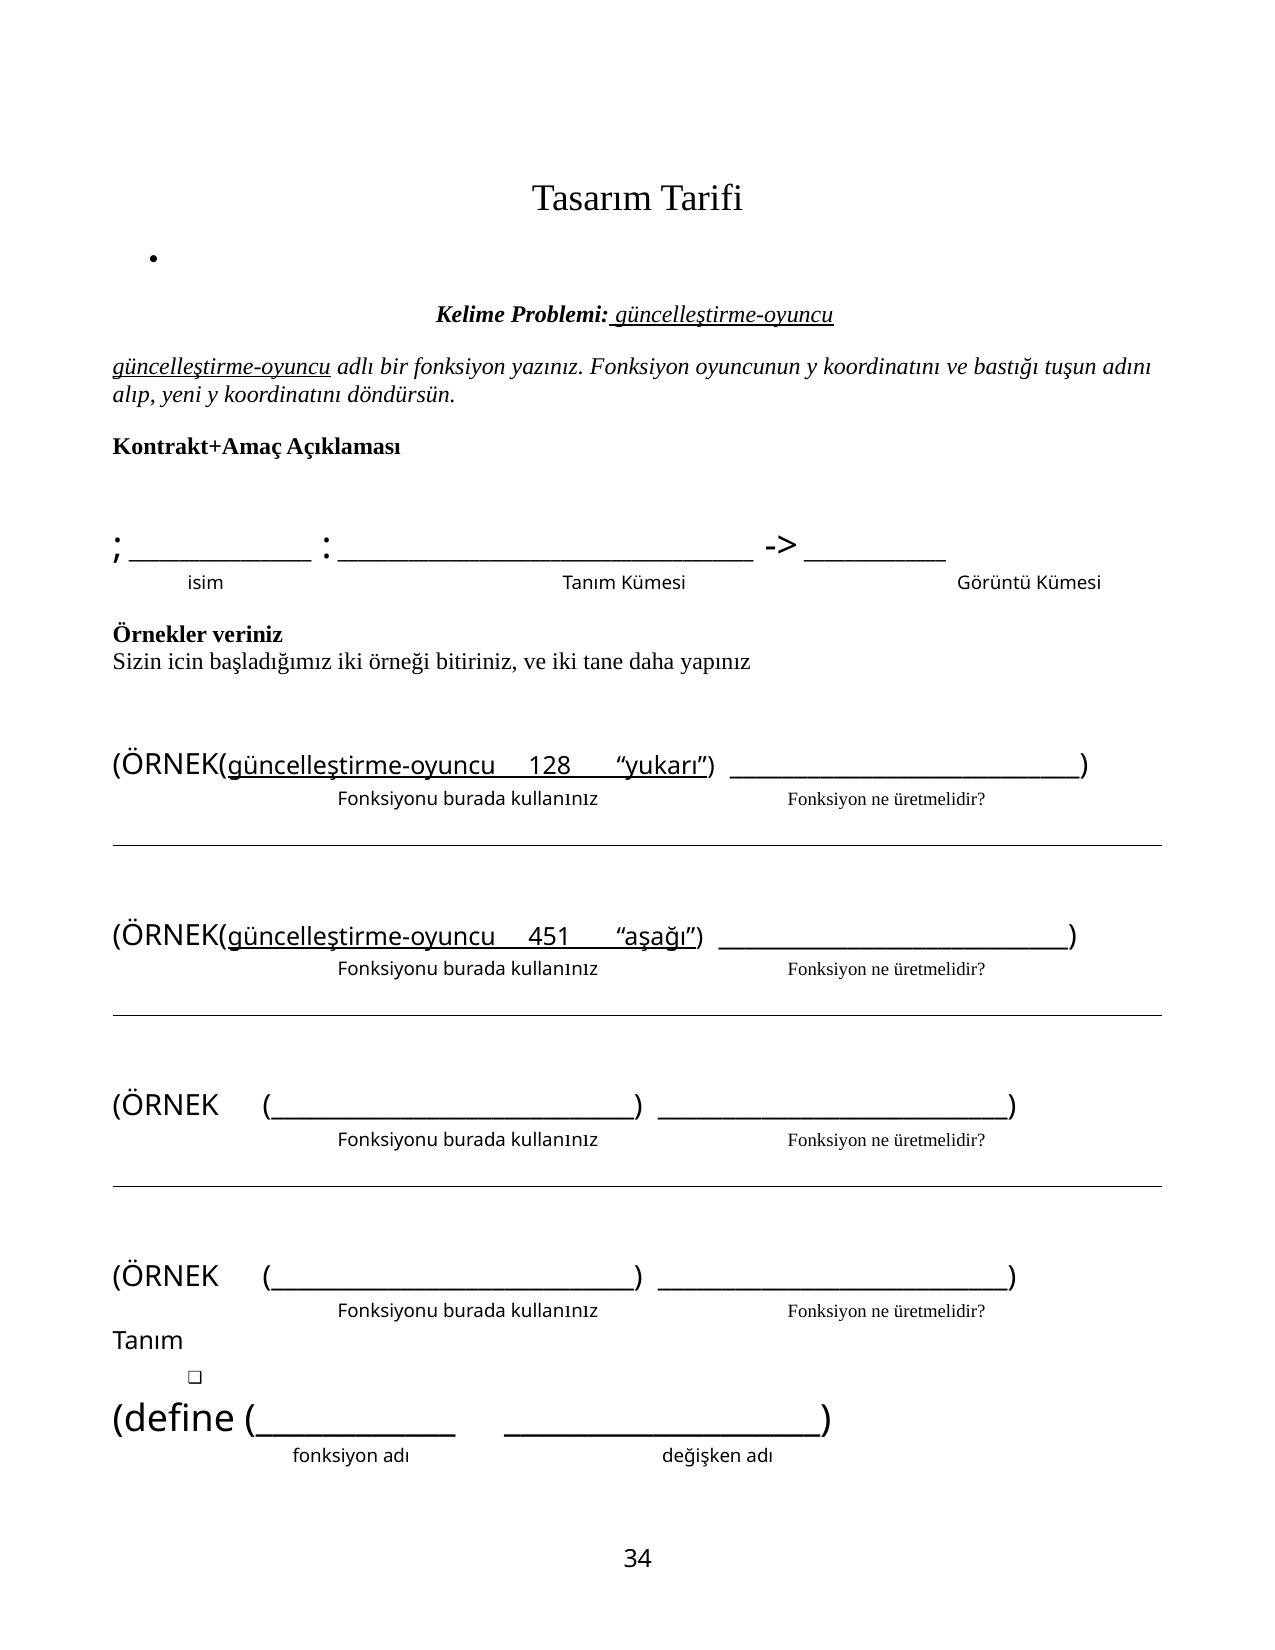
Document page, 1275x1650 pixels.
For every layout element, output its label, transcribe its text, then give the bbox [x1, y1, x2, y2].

text Örnekler veriniz [112, 620, 1162, 647]
text Fonksiyonu burada kullanınız Fonksiyon ne üretmelidir? [112, 783, 1162, 811]
text fonksiyon adı değişken adı [112, 1442, 1162, 1467]
text Tasarım Tarifi [112, 175, 1162, 218]
text (ÖRNEK(güncelleştirme-oyuncu 451 “aşağı”) ___________________________) [112, 914, 1162, 953]
text Sizin icin başladığımız iki örneği bitiriniz, ve iki tane daha yapınız [112, 647, 1162, 675]
text Tanım [112, 1323, 1162, 1357]
text Fonksiyonu burada kullanınız Fonksiyon ne üretmelidir? [112, 953, 1162, 981]
text (ÖRNEK (____________________________) ___________________________) [112, 1084, 1162, 1124]
text Fonksiyonu burada kullanınız Fonksiyon ne üretmelidir? [112, 1124, 1162, 1152]
text isim Tanım Kümesi Görüntü Kümesi [112, 569, 1162, 595]
text Kelime Problemi: güncelleştirme-oyuncu [112, 301, 1162, 328]
text Kontrakt+Amaç Açıklaması [112, 432, 1162, 460]
text güncelleştirme-oyuncu adlı bir fonksiyon yazınız. Fonksiyon oyuncunun y koordinatını ve bastığı tuşun adını alıp, yeni y koordinatını döndürsün. [112, 352, 1162, 407]
text (ÖRNEK(güncelleştirme-oyuncu 128 “yukarı”) ___________________________) [112, 743, 1162, 783]
text ; __________________ : _________________________________________ -> ______________ [112, 518, 1162, 569]
text Fonksiyonu burada kullanınız Fonksiyon ne üretmelidir? [112, 1295, 1162, 1323]
text (define (____________ ___________________) [112, 1391, 1162, 1442]
text (ÖRNEK (____________________________) ___________________________) [112, 1255, 1162, 1295]
